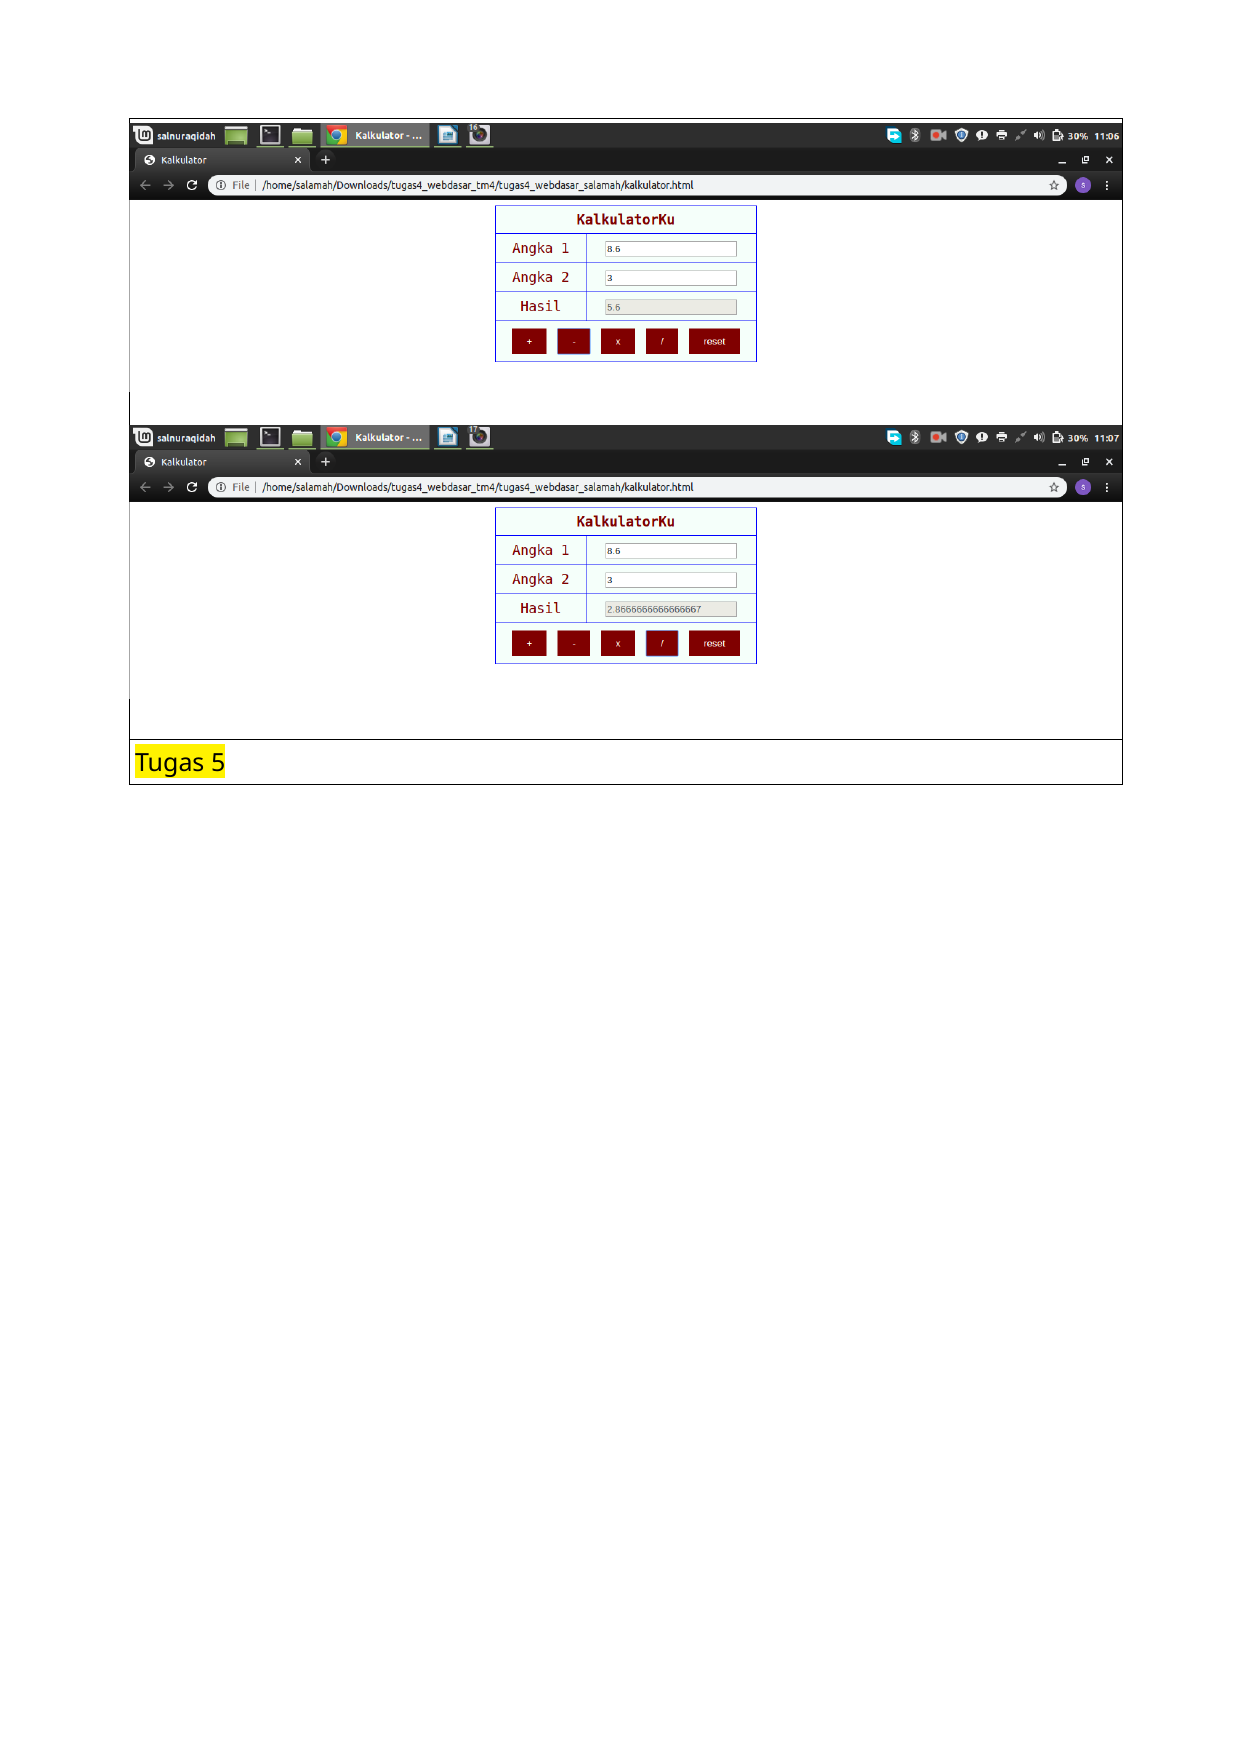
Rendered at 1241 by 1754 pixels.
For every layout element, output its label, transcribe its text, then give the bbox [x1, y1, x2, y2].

table_cell [130, 119, 1122, 123]
table_cell Tugas 5 [130, 740, 1122, 784]
table_cell [130, 392, 1122, 425]
table_cell [130, 699, 1122, 738]
picture [129, 425, 1122, 699]
picture [129, 123, 1122, 392]
